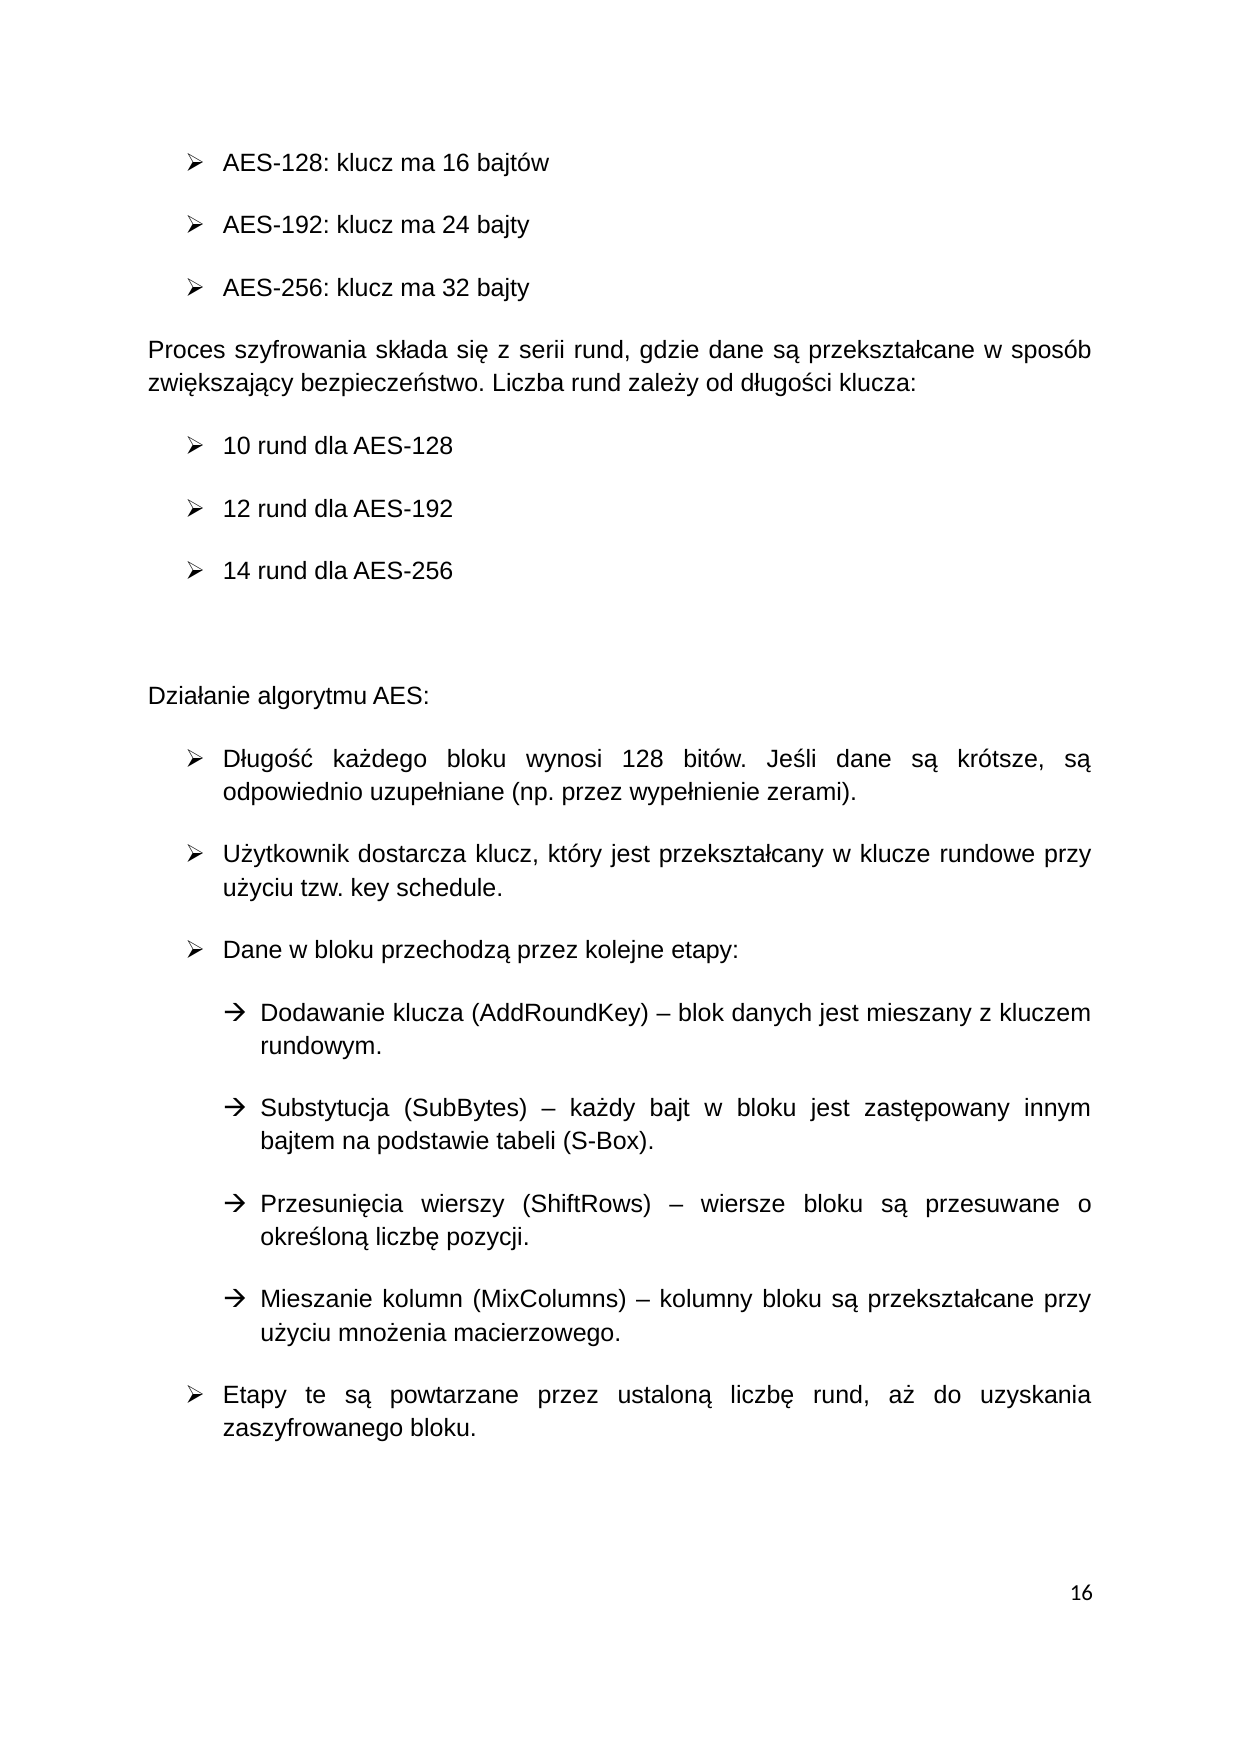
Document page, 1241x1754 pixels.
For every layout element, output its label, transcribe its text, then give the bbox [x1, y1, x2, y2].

list Przesunięcia wierszy (ShiftRows) – wiersze bloku są przesuwane o określoną liczbę pozycji. [223, 1189, 1093, 1251]
text Działanie algorytmu AES: [148, 681, 1093, 710]
text Proces szyfrowania składa się z serii rund, gdzie dane są przekształcane w sposób zwiększający bezpieczeństwo. Liczba rund zależy od długości klucza: [148, 335, 1093, 397]
list Długość każdego bloku wynosi 128 bitów. Jeśli dane są krótsze, są odpowiednio uzupełniane (np. przez wypełnienie zerami). [185, 744, 1093, 806]
list Użytkownik dostarcza klucz, który jest przekształcany w klucze rundowe przy użyciu tzw. key schedule. [185, 839, 1093, 901]
list Substytucja (SubBytes) – każdy bajt w bloku jest zastępowany innym bajtem na podstawie tabeli (S-Box). [223, 1093, 1093, 1155]
list AES-192: klucz ma 24 bajty [185, 210, 1093, 239]
list 12 rund dla AES-192 [185, 493, 1093, 522]
list Etapy te są powtarzane przez ustaloną liczbę rund, aż do uzyskania zaszyfrowanego bloku. [185, 1380, 1093, 1442]
list AES-128: klucz ma 16 bajtów [185, 148, 1093, 176]
list Dodawanie klucza (AddRoundKey) – blok danych jest mieszany z kluczem rundowym. [223, 998, 1093, 1059]
list Mieszanie kolumn (MixColumns) – kolumny bloku są przekształcane przy użyciu mnożenia macierzowego. [223, 1284, 1093, 1346]
list 14 rund dla AES-256 [185, 556, 1093, 585]
list 10 rund dla AES-128 [185, 431, 1093, 460]
list Dane w bloku przechodzą przez kolejne etapy: [185, 935, 1093, 964]
list AES-256: klucz ma 32 bajty [185, 273, 1093, 302]
